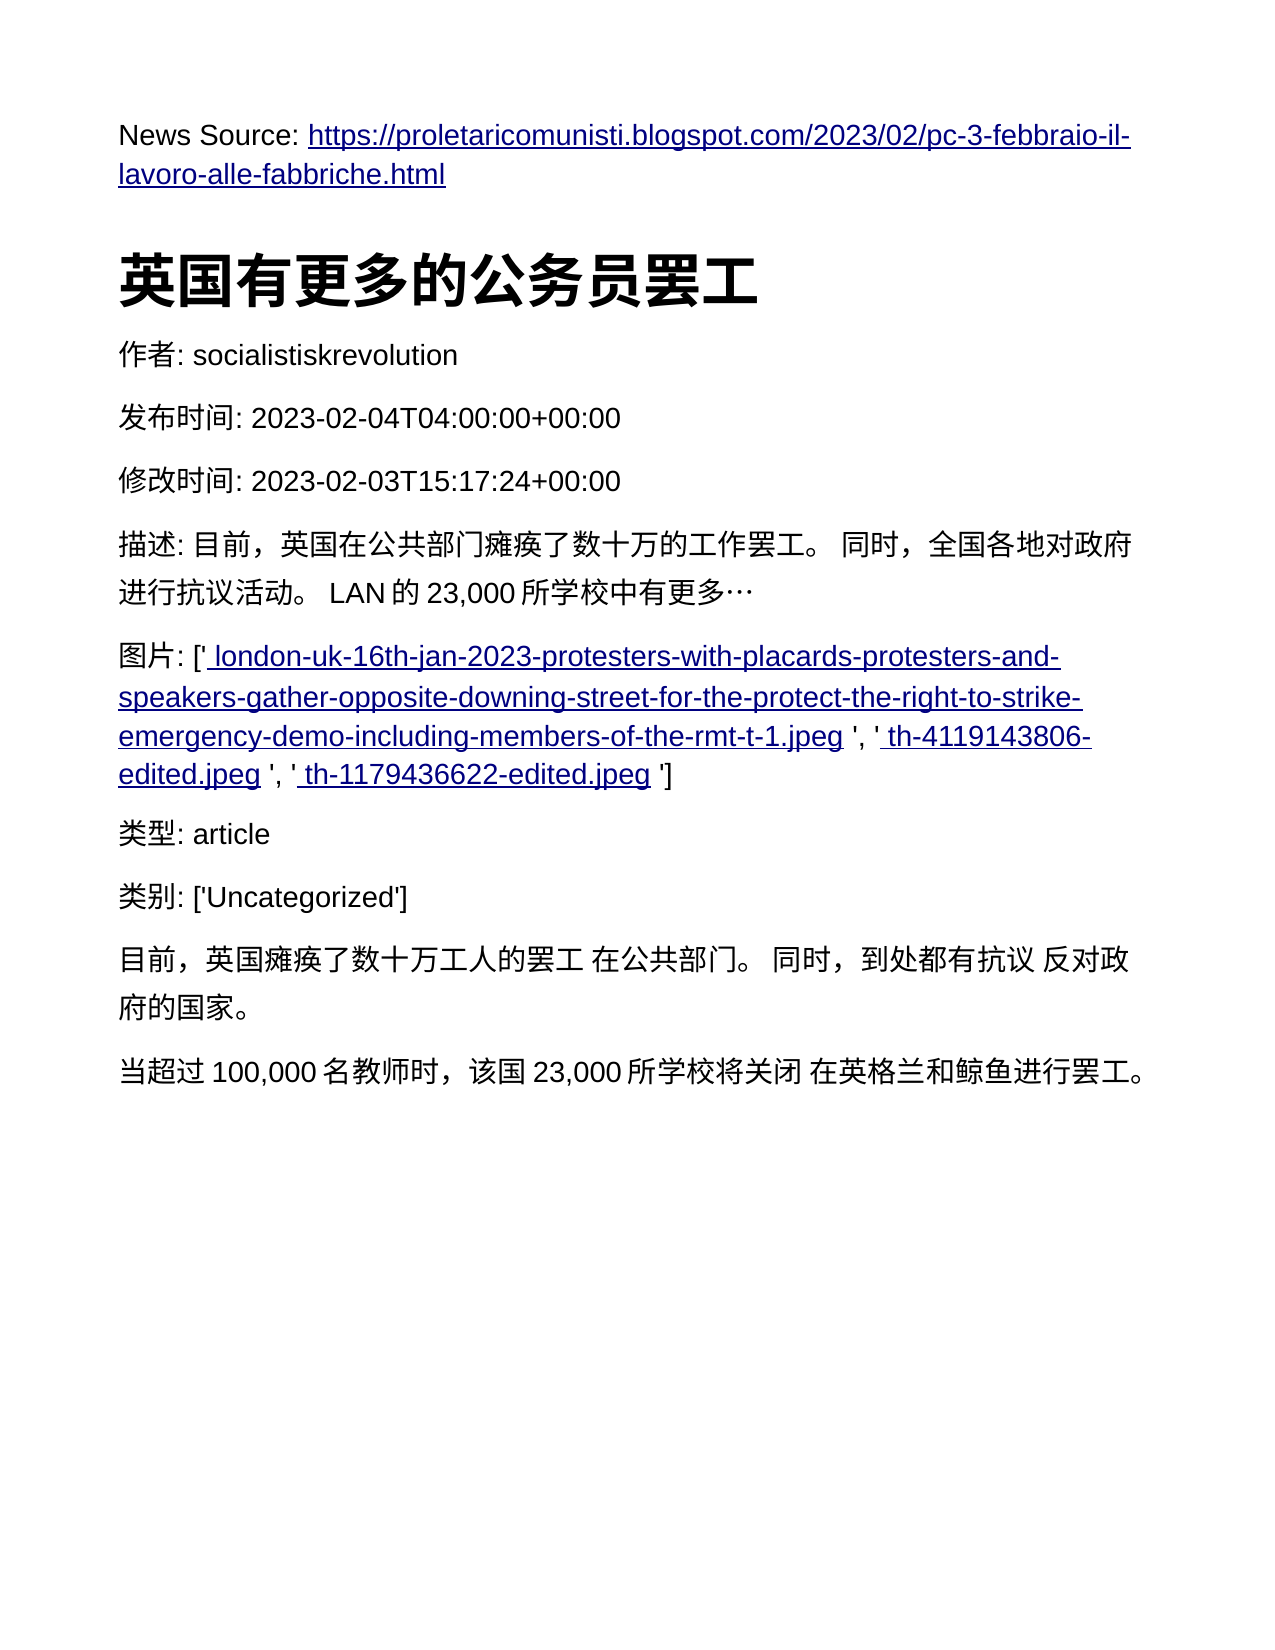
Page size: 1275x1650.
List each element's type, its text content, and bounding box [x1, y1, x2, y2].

subtitle 英国有更多的公务员罢工 [118, 235, 1157, 319]
text 发布时间: 2023-02-04T04:00:00+00:00 [118, 395, 1157, 437]
text News Source: https://proletaricomunisti.blogspot.com/2023/02/pc-3-febbraio-il-lavoro-alle-fabbriche.html [118, 118, 1157, 190]
text 目前，英国瘫痪了数十万工人的罢工 在公共部门。 同时，到处都有抗议 反对政府的国家。 [118, 937, 1157, 1027]
text 作者: socialistiskrevolution [118, 332, 1157, 374]
text 类型: article [118, 810, 1157, 853]
text 描述: 目前，英国在公共部门瘫痪了数十万的工作罢工。 同时，全国各地对政府进行抗议活动。 LAN的23,000所学校中有更多… [118, 521, 1157, 612]
text 类别: ['Uncategorized'] [118, 873, 1157, 916]
text 当超过100,000名教师时，该国23,000所学校将关闭 在英格兰和鲸鱼进行罢工。 [118, 1048, 1157, 1139]
text 图片: [' london-uk-16th-jan-2023-protesters-with-placards-protesters-and-speakers-gather-opposite-downing-street-for-the-protect-the-right-to-strike-emergency-demo-including-members-of-the-rmt-t-1.jpeg ', ' th-4119143806-edited.jpeg ', ' th-1179436622-edited.jpeg '] [118, 633, 1157, 791]
text 修改时间: 2023-02-03T15:17:24+00:00 [118, 458, 1157, 500]
